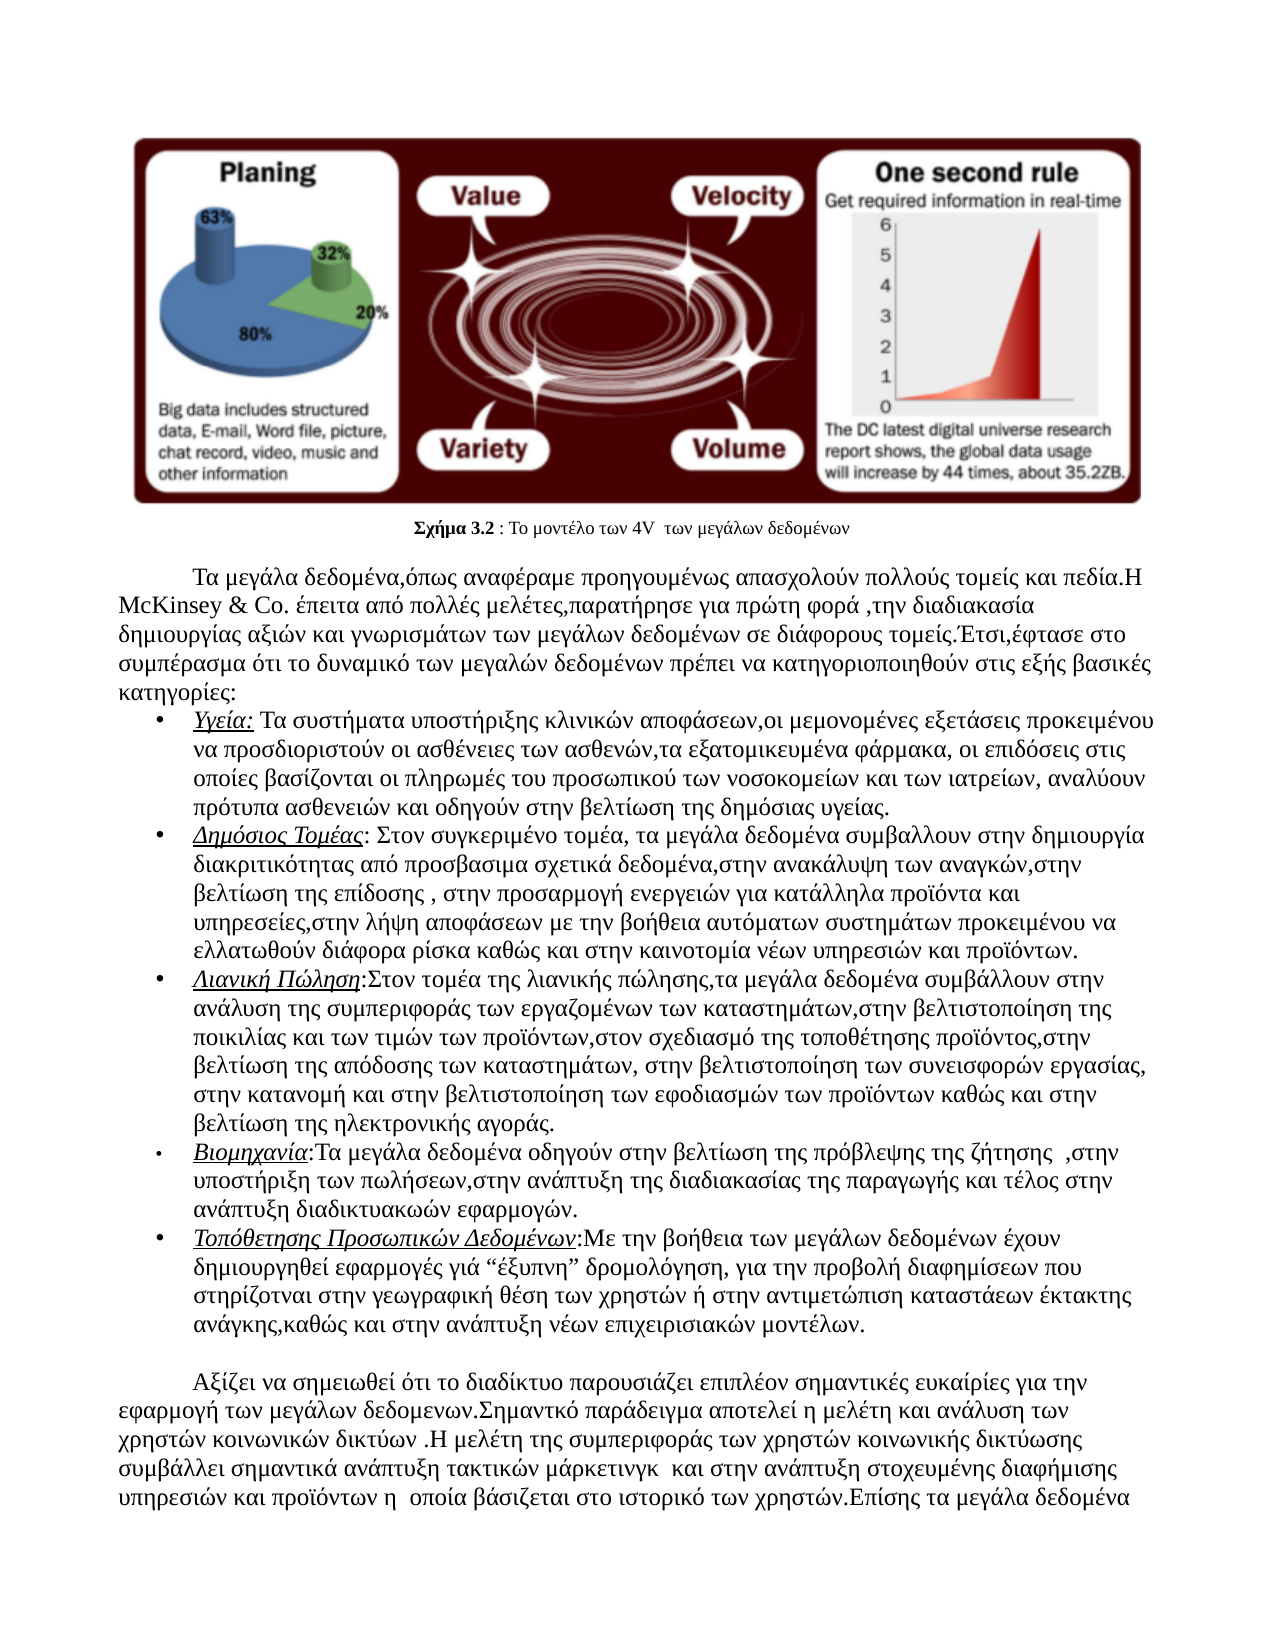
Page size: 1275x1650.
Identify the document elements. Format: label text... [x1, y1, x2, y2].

list Υγεία: Τα συστήματα υποστήριξης κλινικών αποφάσεων,οι μεμονομένες εξετάσεις προκειμένου να προσδιοριστούν οι ασθένειες των ασθενών,τα εξατομικευμένα φάρμακα, οι επιδόσεις στις οποίες βασίζονται οι πληρωμές του προσωπικού των νοσοκομείων και των ιατρείων, αναλύουν πρότυπα ασθενειών και οδηγούν στην βελτίωση της δημόσιας υγείας. [156, 705, 1157, 820]
picture [118, 118, 1157, 512]
list Βιομηχανία:Τα μεγάλα δεδομένα οδηγούν στην βελτίωση της πρόβλεψης της ζήτησης ,στην υποστήριξη των πωλήσεων,στην ανάπτυξη της διαδιακασίας της παραγωγής και τέλος στην ανάπτυξη διαδικτυακωών εφαρμογών. [156, 1137, 1157, 1223]
text Σχήμα 3.2 : Το μοντέλο των 4V των μεγάλων δεδομένων [118, 512, 1157, 540]
list Τοπόθετησης Προσωπικών Δεδομένων:Με την βοήθεια των μεγάλων δεδομένων έχουν δημιουργηθεί εφαρμογές γιά “έξυπνη” δρομολόγηση, για την προβολή διαφημίσεων που στηρίζοτναι στην γεωγραφική θέση των χρηστών ή στην αντιμετώπιση καταστάεων έκτακτης ανάγκης,καθώς και στην ανάπτυξη νέων επιχειρισιακών μοντέλων. [156, 1223, 1157, 1338]
text Τα μεγάλα δεδομένα,όπως αναφέραμε προηγουμένως απασχολούν πολλούς τομείς και πεδία.H McKinsey & Co. έπειτα από πολλές μελέτες,παρατήρησε για πρώτη φορά ,την διαδιακασία δημιουργίας αξιών και γνωρισμάτων των μεγάλων δεδομένων σε διάφορους τομείς.Έτσι,έφτασε στο συμπέρασμα ότι το δυναμικό των μεγαλών δεδομένων πρέπει να κατηγοριοποιηθούν στις εξής βασικές κατηγορίες: [118, 562, 1157, 705]
list Λιανική Πώληση:Στον τομέα της λιανικής πώλησης,τα μεγάλα δεδομένα συμβάλλουν στην ανάλυση της συμπεριφοράς των εργαζομένων των καταστημάτων,στην βελτιστοποίηση της ποικιλίας και των τιμών των προϊόντων,στον σχεδιασμό της τοποθέτησης προϊόντος,στην βελτίωση της απόδοσης των καταστημάτων, στην βελτιστοποίηση των συνεισφορών εργασίας, στην κατανομή και στην βελτιστοποίηση των εφοδιασμών των προϊόντων καθώς και στην βελτίωση της ηλεκτρονικής αγοράς. [156, 964, 1157, 1137]
text Αξίζει να σημειωθεί ότι το διαδίκτυο παρουσιάζει επιπλέον σημαντικές ευκαίρίες για την εφαρμογή των μεγάλων δεδομενων.Σημαντκό παράδειγμα αποτελεί η μελέτη και ανάλυση των χρηστών κοινωνικών δικτύων .Η μελέτη της συμπεριφοράς των χρηστών κοινωνικής δικτύωσης συμβάλλει σημαντικά ανάπτυξη τακτικών μάρκετινγκ και στην ανάπτυξη στοχευμένης διαφήμισης υπηρεσιών και προϊόντων η οποία βάσιζεται στο ιστορικό των χρηστών.Επίσης τα μεγάλα δεδομένα [118, 1367, 1157, 1510]
list Δημόσιος Τομέας: Στον συγκεριμένο τομέα, τα μεγάλα δεδομένα συμβαλλουν στην δημιουργία διακριτικότητας από προσβασιμα σχετικά δεδομένα,στην ανακάλυψη των αναγκών,στην βελτίωση της επίδοσης , στην προσαρμογή ενεργειών για κατάλληλα προϊόντα και υπηρεσείες,στην λήψη αποφάσεων με την βοήθεια αυτόματων συστημάτων προκειμένου να ελλατωθούν διάφορα ρίσκα καθώς και στην καινοτομία νέων υπηρεσιών και προϊόντων. [156, 820, 1157, 964]
